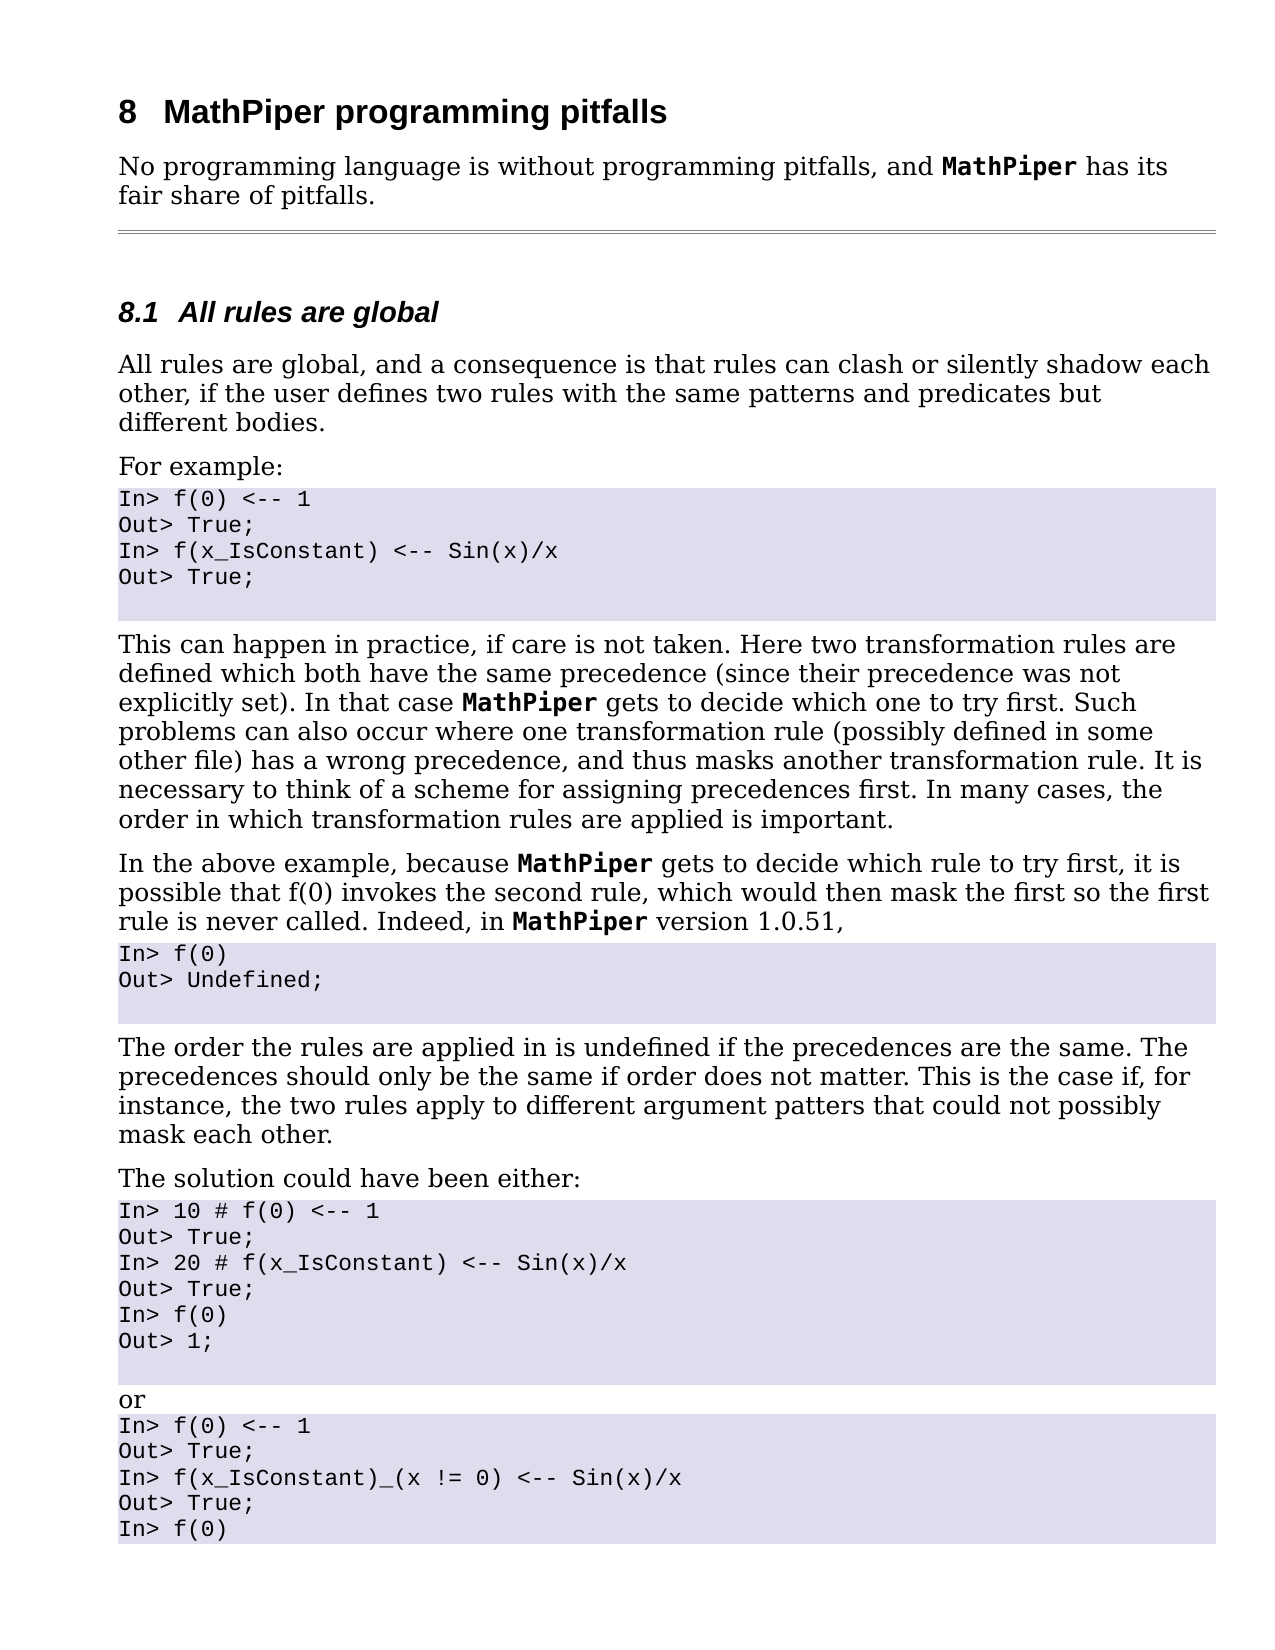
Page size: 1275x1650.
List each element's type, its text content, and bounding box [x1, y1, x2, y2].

table_header In> f(0) <-- 1 Out> True; In> f(x_IsConstant) <-- Sin(x)/x Out> True; [118, 488, 1216, 621]
text No programming language is without programming pitfalls, and MathPiper has its fair share of pitfalls. [118, 152, 1216, 210]
text This can happen in practice, if care is not taken. Here two transformation rules are defined which both have the same precedence (since their precedence was not explicitly set). In that case MathPiper gets to decide which one to try first. Such problems can also occur where one transformation rule (possibly defined in some other file) has a wrong precedence, and thus masks another transformation rule. It is necessary to think of a scheme for assigning precedences first. In many cases, the order in which transformation rules are applied is important. [118, 630, 1216, 834]
subtitle MathPiper programming pitfalls [118, 92, 1216, 131]
text The order the rules are applied in is undefined if the precedences are the same. The precedences should only be the same if order does not matter. This is the case if, for instance, the two rules apply to different argument patters that could not possibly mask each other. [118, 1033, 1216, 1149]
text The solution could have been either: [118, 1164, 1216, 1194]
table_header In> f(0) Out> Undefined; [118, 943, 1216, 1024]
subtitle All rules are global [118, 295, 1216, 329]
text or [118, 1385, 1216, 1414]
text For example: [118, 452, 1216, 482]
table_header In> 10 # f(0) <-- 1 Out> True; In> 20 # f(x_IsConstant) <-- Sin(x)/x Out> True; In> f(0) Out> 1; [118, 1200, 1216, 1385]
text In the above example, because MathPiper gets to decide which rule to try first, it is possible that f(0) invokes the second rule, which would then mask the first so the first rule is never called. Indeed, in MathPiper version 1.0.51, [118, 849, 1216, 936]
text All rules are global, and a consequence is that rules can clash or silently shadow each other, if the user defines two rules with the same patterns and predicates but different bodies. [118, 350, 1216, 437]
table_header In> f(0) <-- 1 Out> True; In> f(x_IsConstant)_(x != 0) <-- Sin(x)/x Out> True; In> f(0) [118, 1414, 1216, 1544]
